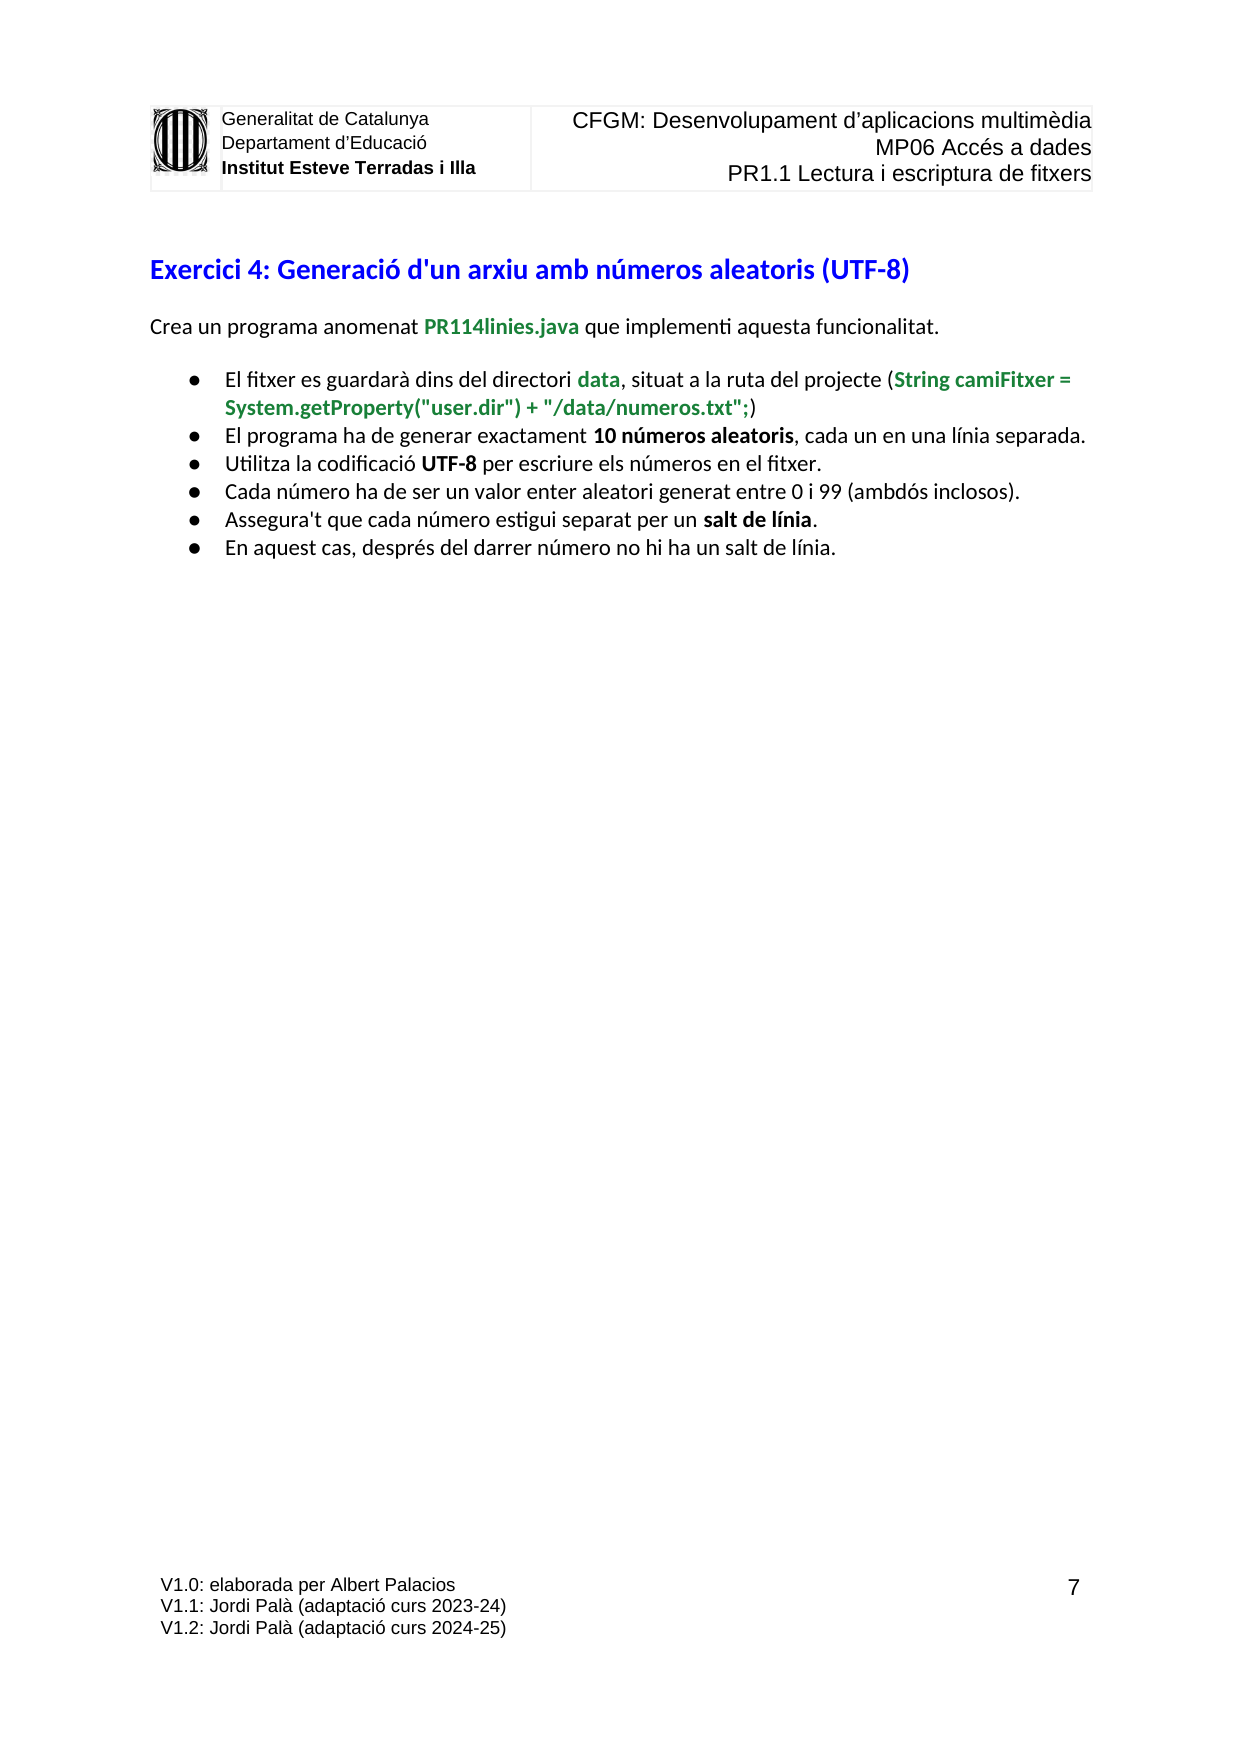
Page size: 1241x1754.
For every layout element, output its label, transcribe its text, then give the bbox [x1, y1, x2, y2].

list Utilitza la codificació UTF-8 per escriure els números en el fitxer. [187, 449, 1090, 477]
subtitle Exercici 4: Generació d'un arxiu amb números aleatoris (UTF-8) [150, 251, 1090, 287]
text Crea un programa anomenat PR114linies.java que implementi aquesta funcionalitat. [150, 312, 1090, 340]
list Assegura't que cada número estigui separat per un salt de línia. [187, 505, 1090, 533]
picture [151, 107, 210, 176]
list El programa ha de generar exactament 10 números aleatoris, cada un en una línia separada. [187, 421, 1090, 449]
list En aquest cas, després del darrer número no hi ha un salt de línia. [187, 533, 1090, 561]
list Cada número ha de ser un valor enter aleatori generat entre 0 i 99 (ambdós inclosos). [187, 477, 1090, 505]
list El fitxer es guardarà dins del directori data, situat a la ruta del projecte (String camiFitxer = System.getProperty("user.dir") + "/data/numeros.txt";) [187, 365, 1090, 421]
